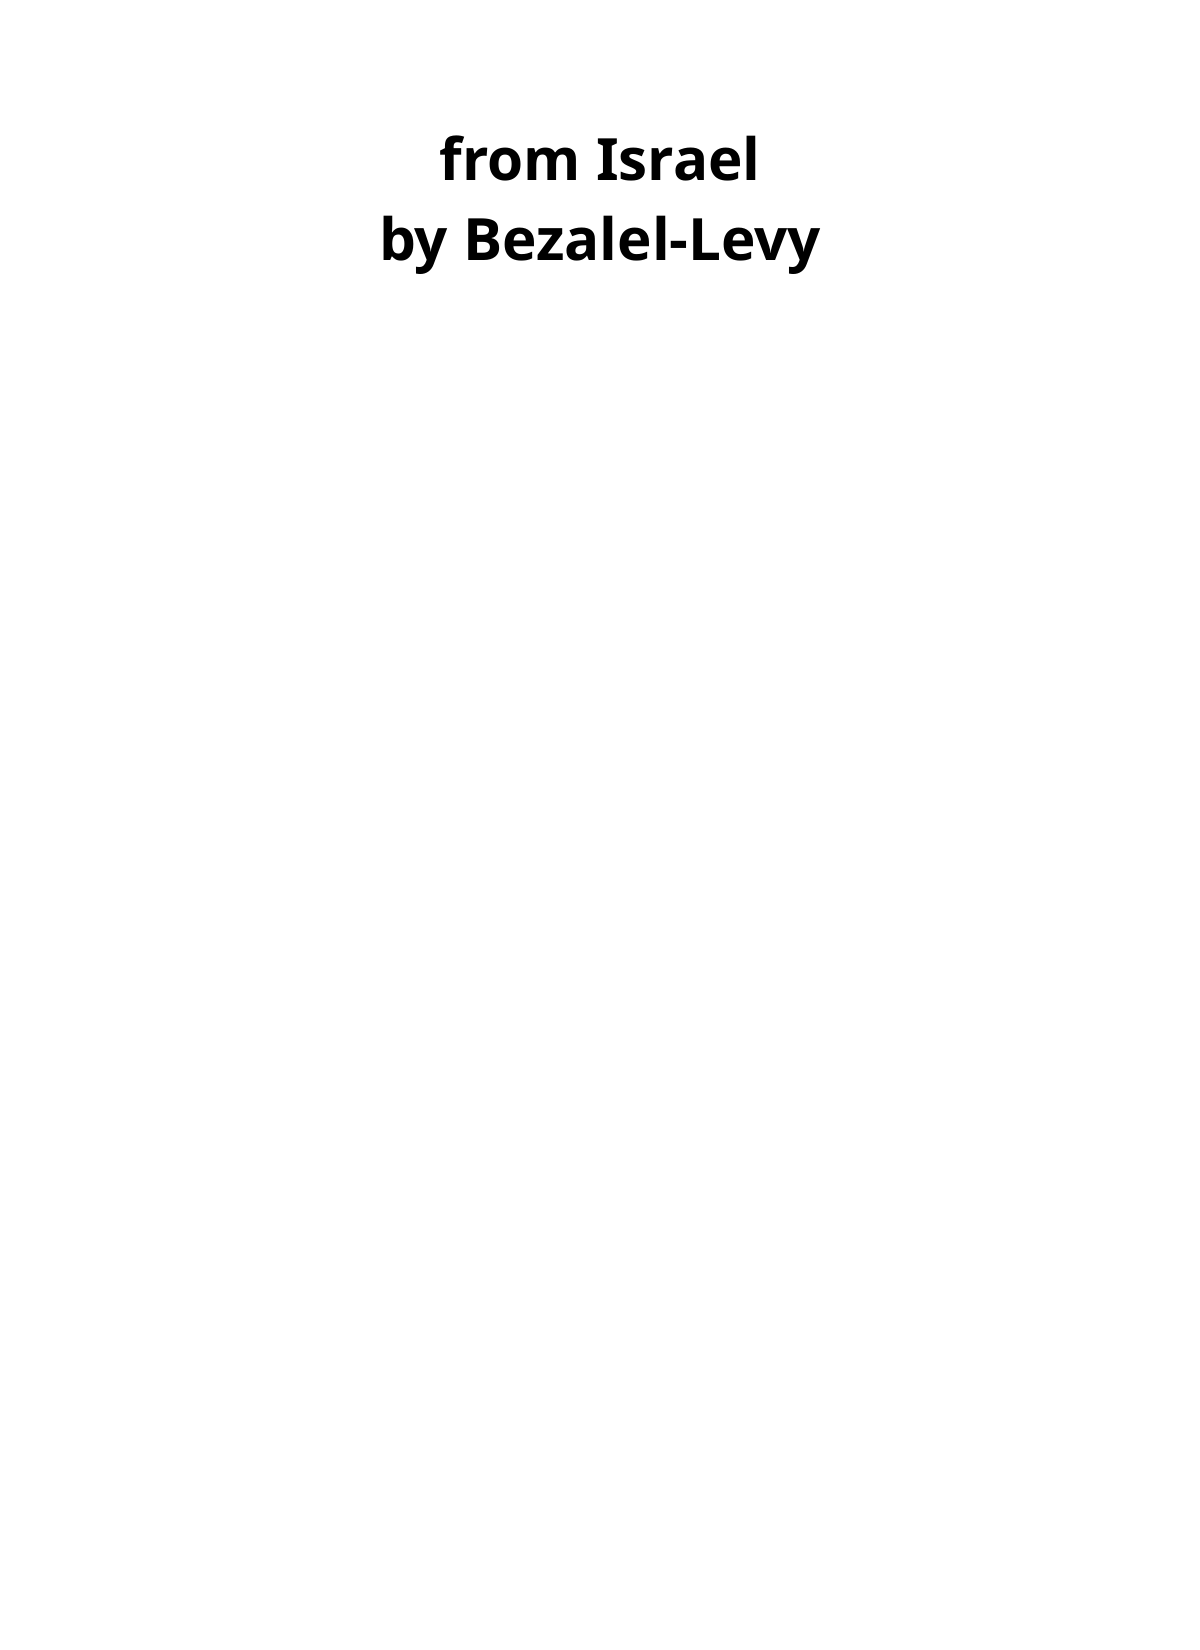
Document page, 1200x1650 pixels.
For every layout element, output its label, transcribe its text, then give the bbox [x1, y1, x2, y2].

text by Bezalel-Levy [118, 198, 1082, 277]
text from Israel [118, 118, 1082, 198]
